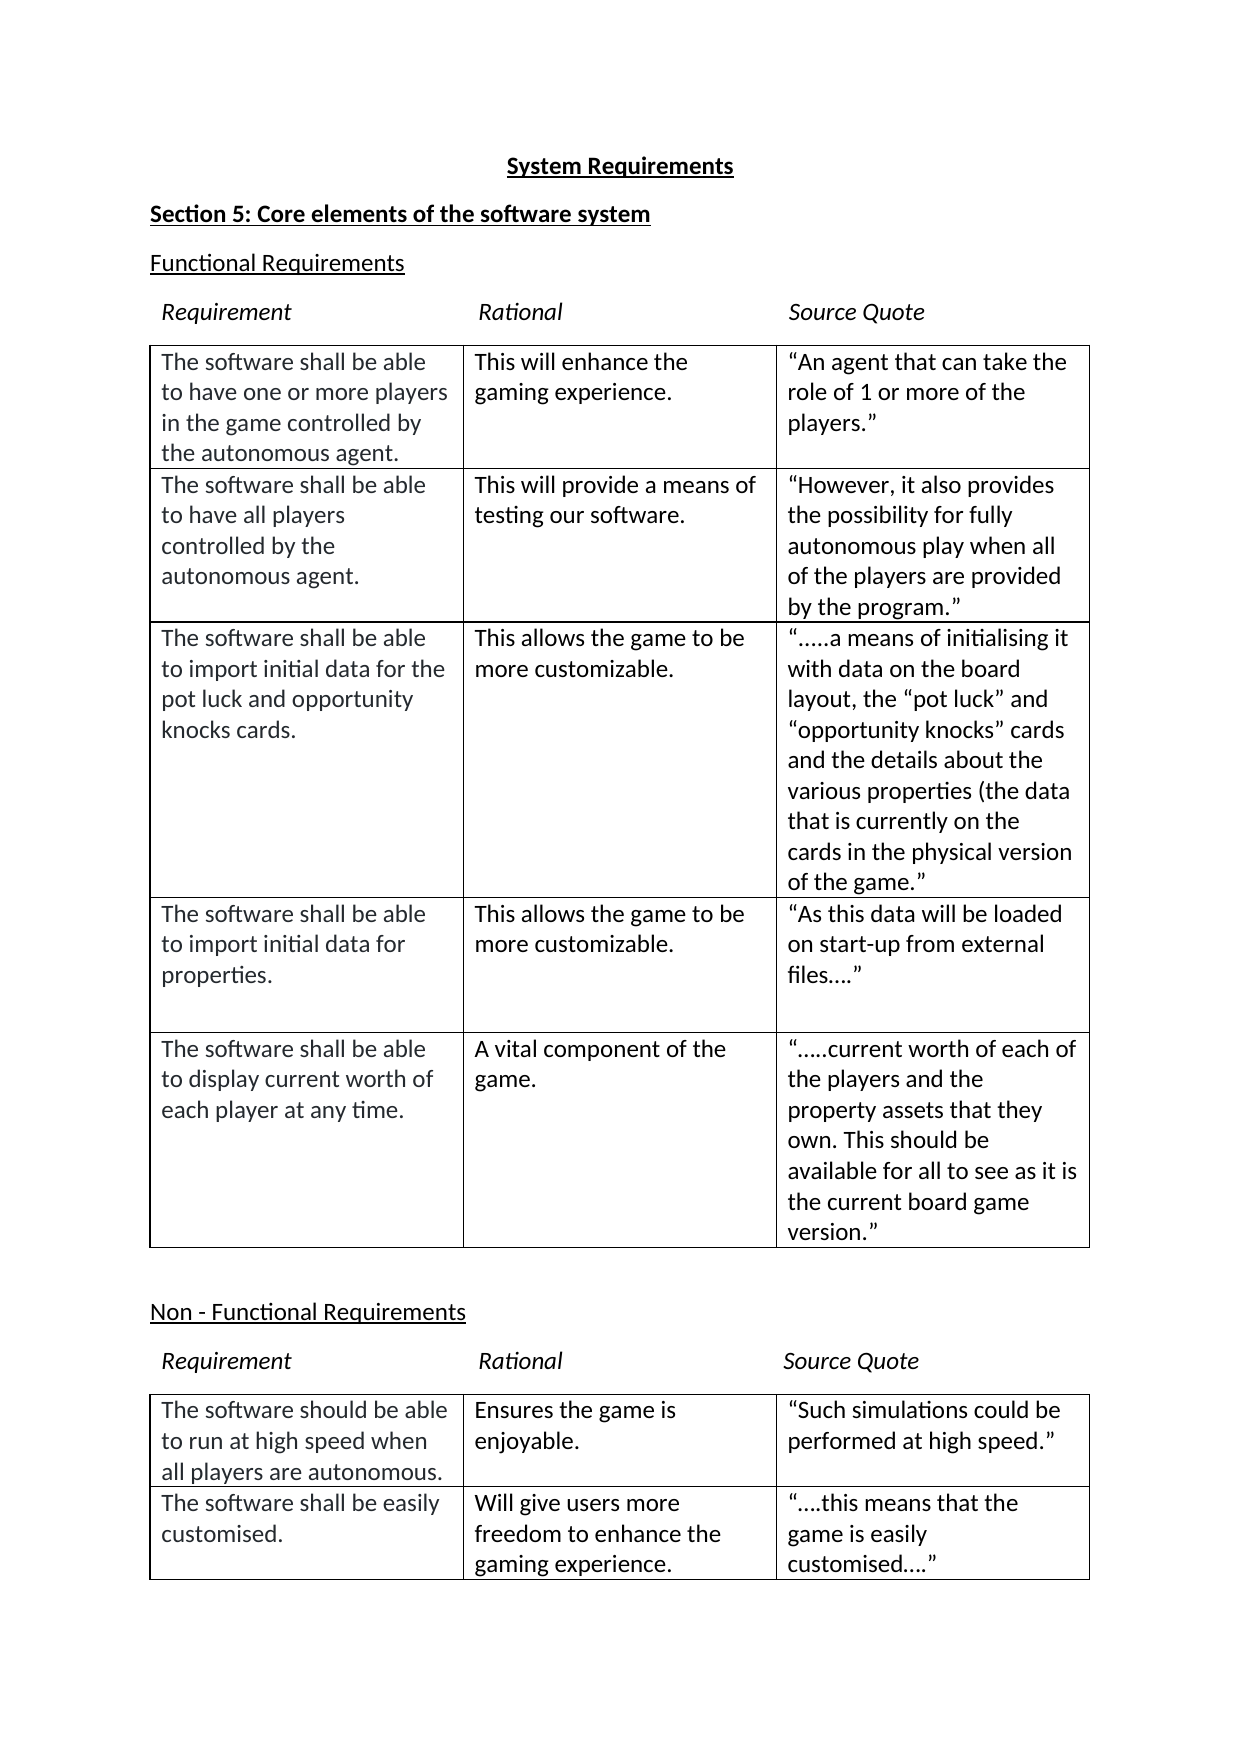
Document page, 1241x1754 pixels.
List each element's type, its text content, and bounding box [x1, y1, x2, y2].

table_cell “.....a means of initialising it with data on the board layout, the “pot luck” and “opportunity knocks” cards and the details about the various properties (the data that is currently on the cards in the physical version of the game.” [777, 623, 1089, 897]
table_header “An agent that can take the role of 1 or more of the players.” [777, 346, 1089, 468]
table_cell The software shall be able to display current worth of each player at any time. [151, 1033, 463, 1247]
table_header This will enhance the gaming experience. [464, 346, 776, 468]
table_cell This allows the game to be more customizable. [464, 898, 776, 1032]
text System Requirements [150, 150, 1090, 181]
text Section 5: Core elements of the software system [150, 199, 1090, 229]
table_cell A vital component of the game. [464, 1033, 776, 1247]
table_header The software should be able to run at high speed when all players are autonomous. [151, 1395, 463, 1486]
table_cell This will provide a means of testing our software. [464, 469, 776, 621]
text Requirement Rational Source Quote [150, 296, 1090, 326]
table_cell The software shall be able to import initial data for properties. [151, 898, 463, 1032]
table_cell “…..current worth of each of the players and the property assets that they own. This should be available for all to see as it is the current board game version.” [777, 1033, 1089, 1247]
table_header “Such simulations could be performed at high speed.” [777, 1395, 1089, 1486]
table_cell The software shall be easily customised. [151, 1487, 463, 1579]
text Functional Requirements [150, 247, 1090, 278]
table_cell This allows the game to be more customizable. [464, 623, 776, 897]
table_cell The software shall be able to import initial data for the pot luck and opportunity knocks cards. [151, 623, 463, 897]
table_cell “However, it also provides the possibility for fully autonomous play when all of the players are provided by the program.” [777, 469, 1089, 621]
table_cell The software shall be able to have all players controlled by the autonomous agent. [151, 469, 463, 621]
table_cell “As this data will be loaded on start-up from external files….” [777, 898, 1089, 1032]
table_cell Will give users more freedom to enhance the gaming experience. [464, 1487, 776, 1579]
table_cell “….this means that the game is easily customised….” [777, 1487, 1089, 1579]
table_header The software shall be able to have one or more players in the game controlled by the autonomous agent. [151, 346, 463, 468]
text Requirement Rational Source Quote [150, 1345, 1090, 1376]
text Non - Functional Requirements [150, 1296, 1090, 1327]
table_header Ensures the game is enjoyable. [464, 1395, 776, 1486]
